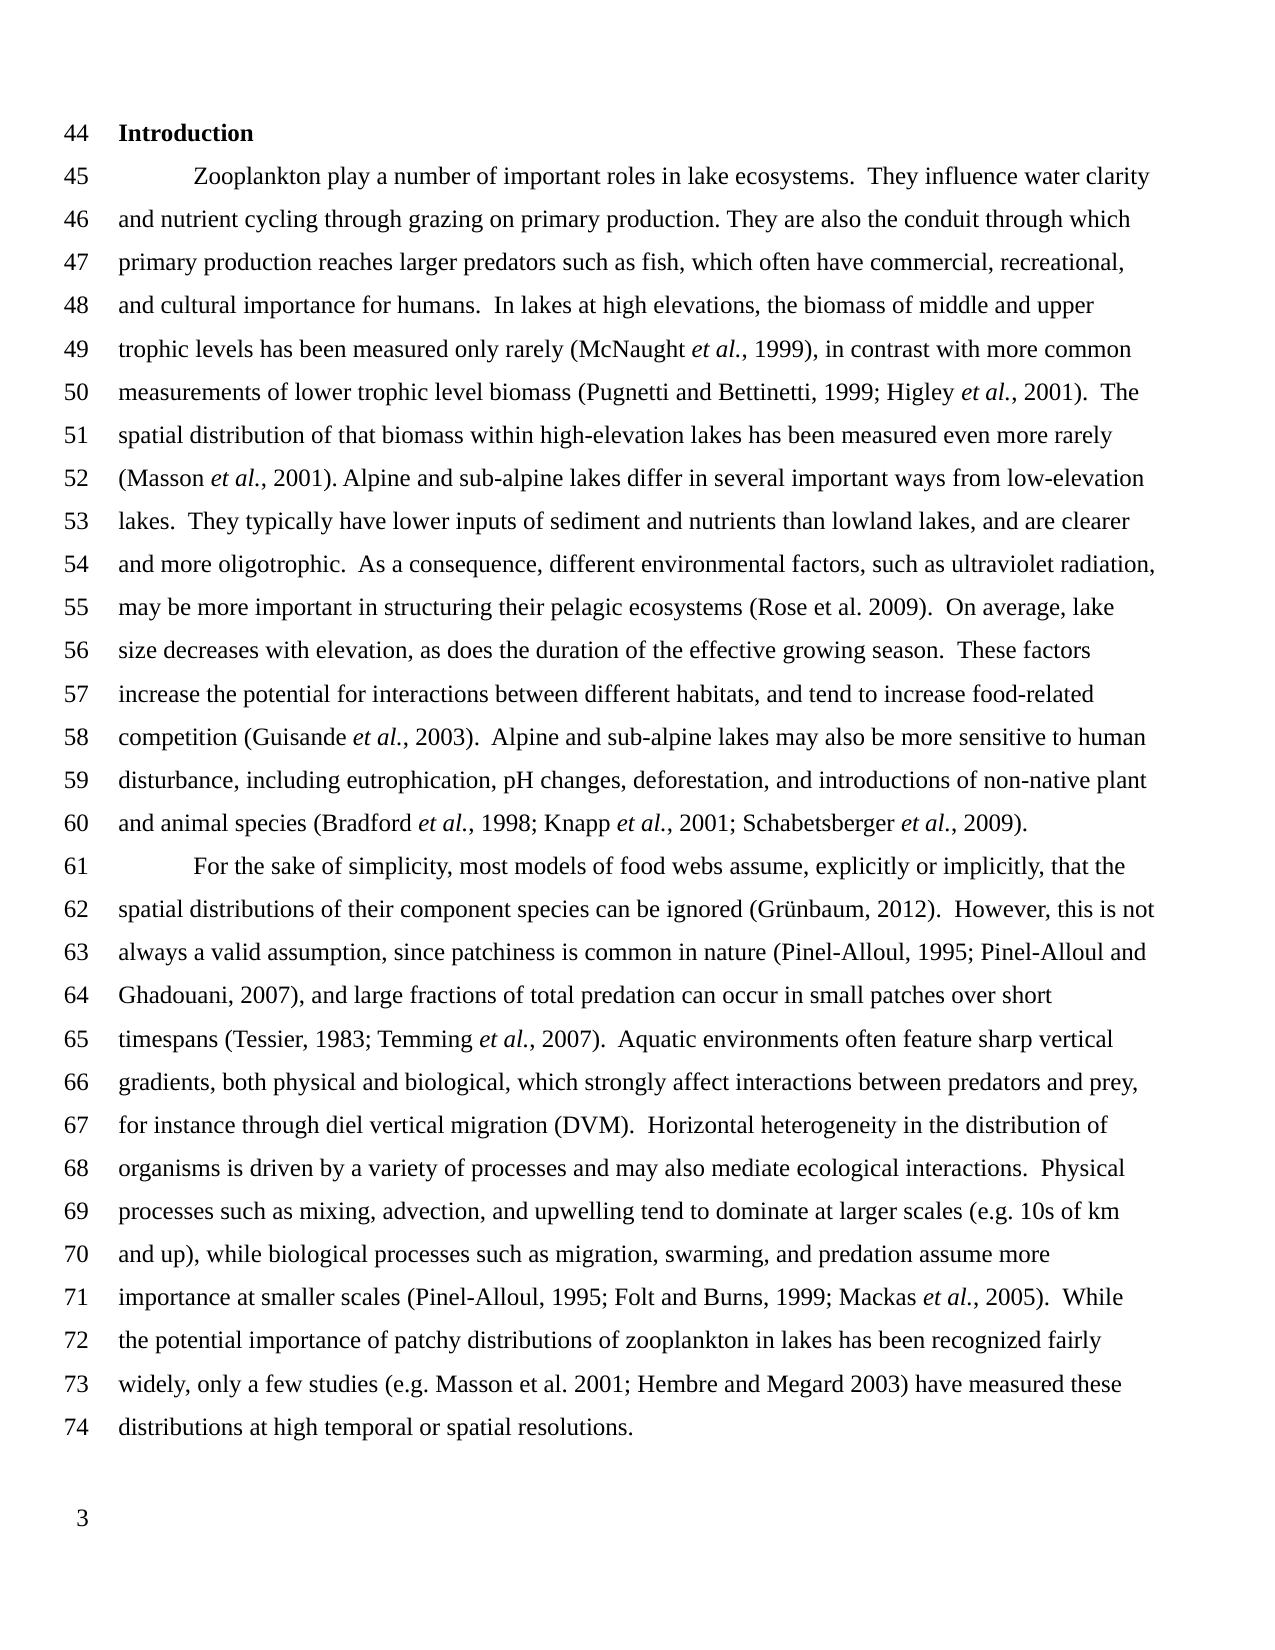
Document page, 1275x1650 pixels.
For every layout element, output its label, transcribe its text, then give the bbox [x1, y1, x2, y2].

text Introduction [118, 118, 1157, 147]
text For the sake of simplicity, most models of food webs assume, explicitly or implicitly, that the spatial distributions of their component species can be ignored (Grünbaum, 2012)⁠. However, this is not always a valid assumption, since patchiness is common in nature (Pinel-Alloul, 1995; Pinel-Alloul and Ghadouani, 2007)⁠, and large fractions of total predation can occur in small patches over short timespans (Tessier, 1983; Temming et al., 2007)⁠. Aquatic environments often feature sharp vertical gradients, both physical and biological, which strongly affect interactions between predators and prey, for instance through diel vertical migration (DVM). Horizontal heterogeneity in the distribution of organisms is driven by a variety of processes and may also mediate ecological interactions. Physical processes such as mixing, advection, and upwelling tend to dominate at larger scales (e.g. 10s of km and up), while biological processes such as migration, swarming, and predation assume more importance at smaller scales (Pinel-Alloul, 1995; Folt and Burns, 1999; Mackas et al., 2005)⁠. While the potential importance of patchy distributions of zooplankton in lakes has been recognized fairly widely, only a few studies (e.g. Masson et al. 2001; Hembre and Megard 2003)⁠ have measured these distributions at high temporal or spatial resolutions. [118, 851, 1157, 1441]
text Zooplankton play a number of important roles in lake ecosystems. They influence water clarity and nutrient cycling through grazing on primary production. They are also the conduit through which primary production reaches larger predators such as fish, which often have commercial, recreational, and cultural importance for humans. In lakes at high elevations, the biomass of middle and upper trophic levels has been measured only rarely (McNaught et al., 1999)⁠, in contrast with more common measurements of lower trophic level biomass (Pugnetti and Bettinetti, 1999; Higley et al., 2001)⁠. The spatial distribution of that biomass within high-elevation lakes has been measured even more rarely (Masson et al., 2001)⁠. Alpine and sub-alpine lakes differ in several important ways from low-elevation lakes. They typically have lower inputs of sediment and nutrients than lowland lakes, and are clearer and more oligotrophic. As a consequence, different environmental factors, such as ultraviolet radiation, may be more important in structuring their pelagic ecosystems (Rose et al. 2009)⁠. On average, lake size decreases with elevation, as does the duration of the effective growing season. These factors increase the potential for interactions between different habitats, and tend to increase food-related competition (Guisande et al., 2003)⁠. Alpine and sub-alpine lakes may also be more sensitive to human disturbance, including eutrophication, pH changes, deforestation, and introductions of non-native plant and animal species (Bradford et al., 1998; Knapp et al., 2001; Schabetsberger et al., 2009)⁠. [118, 161, 1157, 837]
